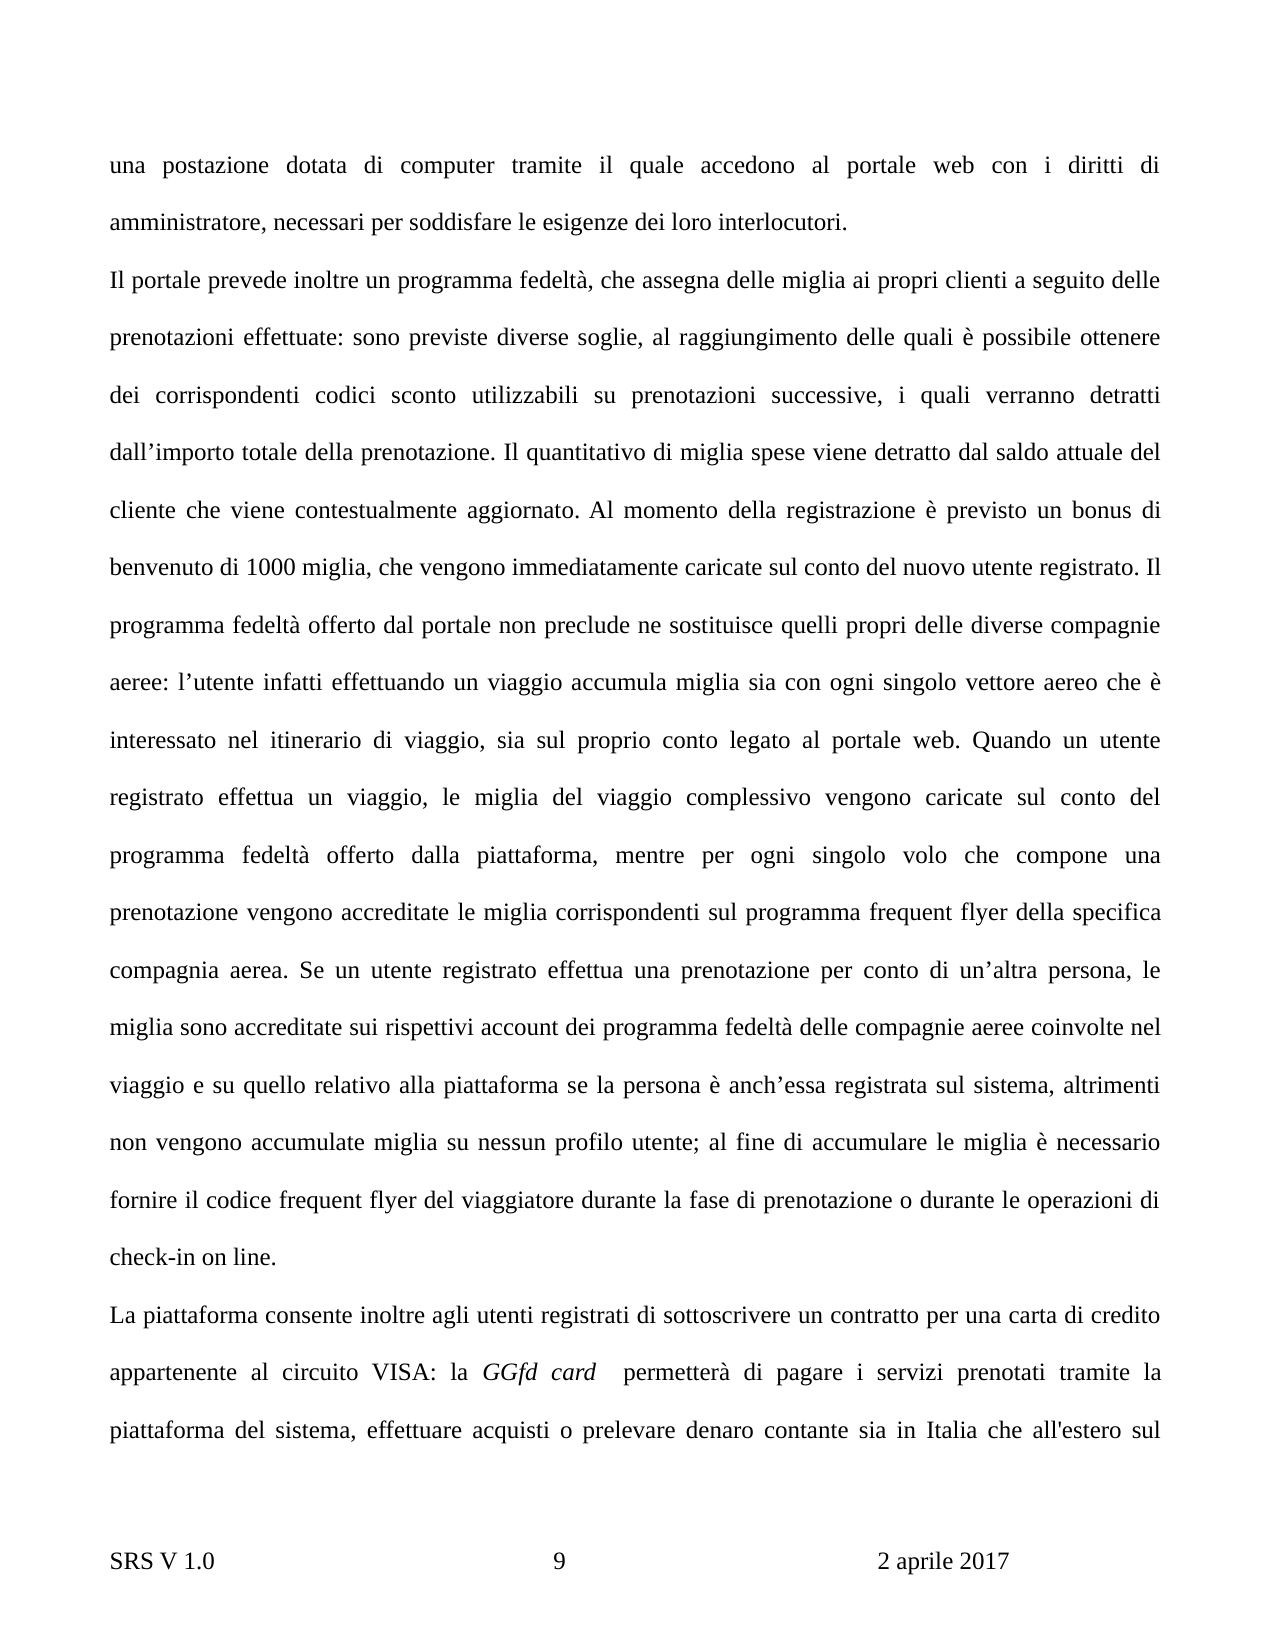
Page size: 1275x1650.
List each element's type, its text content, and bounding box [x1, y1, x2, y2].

text Il portale prevede inoltre un programma fedeltà, che assegna delle miglia ai propri clienti a seguito delle prenotazioni effettuate: sono previste diverse soglie, al raggiungimento delle quali è possibile ottenere dei corrispondenti codici sconto utilizzabili su prenotazioni successive, i quali verranno detratti dall’importo totale della prenotazione. Il quantitativo di miglia spese viene detratto dal saldo attuale del cliente che viene contestualmente aggiornato. Al momento della registrazione è previsto un bonus di benvenuto di 1000 miglia, che vengono immediatamente caricate sul conto del nuovo utente registrato. Il programma fedeltà offerto dal portale non preclude ne sostituisce quelli propri delle diverse compagnie aeree: l’utente infatti effettuando un viaggio accumula miglia sia con ogni singolo vettore aereo che è interessato nel itinerario di viaggio, sia sul proprio conto legato al portale web. Quando un utente registrato effettua un viaggio, le miglia del viaggio complessivo vengono caricate sul conto del programma fedeltà offerto dalla piattaforma, mentre per ogni singolo volo che compone una prenotazione vengono accreditate le miglia corrispondenti sul programma frequent flyer della specifica compagnia aerea. Se un utente registrato effettua una prenotazione per conto di un’altra persona, le miglia sono accreditate sui rispettivi account dei programma fedeltà delle compagnie aeree coinvolte nel viaggio e su quello relativo alla piattaforma se la persona è anch’essa registrata sul sistema, altrimenti non vengono accumulate miglia su nessun profilo utente; al fine di accumulare le miglia è necessario fornire il codice frequent flyer del viaggiatore durante la fase di prenotazione o durante le operazioni di check-in on line. [109, 265, 1162, 1271]
text La piattaforma consente inoltre agli utenti registrati di sottoscrivere un contratto per una carta di credito appartenente al circuito VISA: la GGfd card permetterà di pagare i servizi prenotati tramite la piattaforma del sistema, effettuare acquisti o prelevare denaro contante sia in Italia che all'estero sul [109, 1300, 1162, 1444]
text una postazione dotata di computer tramite il quale accedono al portale web con i diritti di amministratore, necessari per soddisfare le esigenze dei loro interlocutori. [109, 150, 1162, 236]
